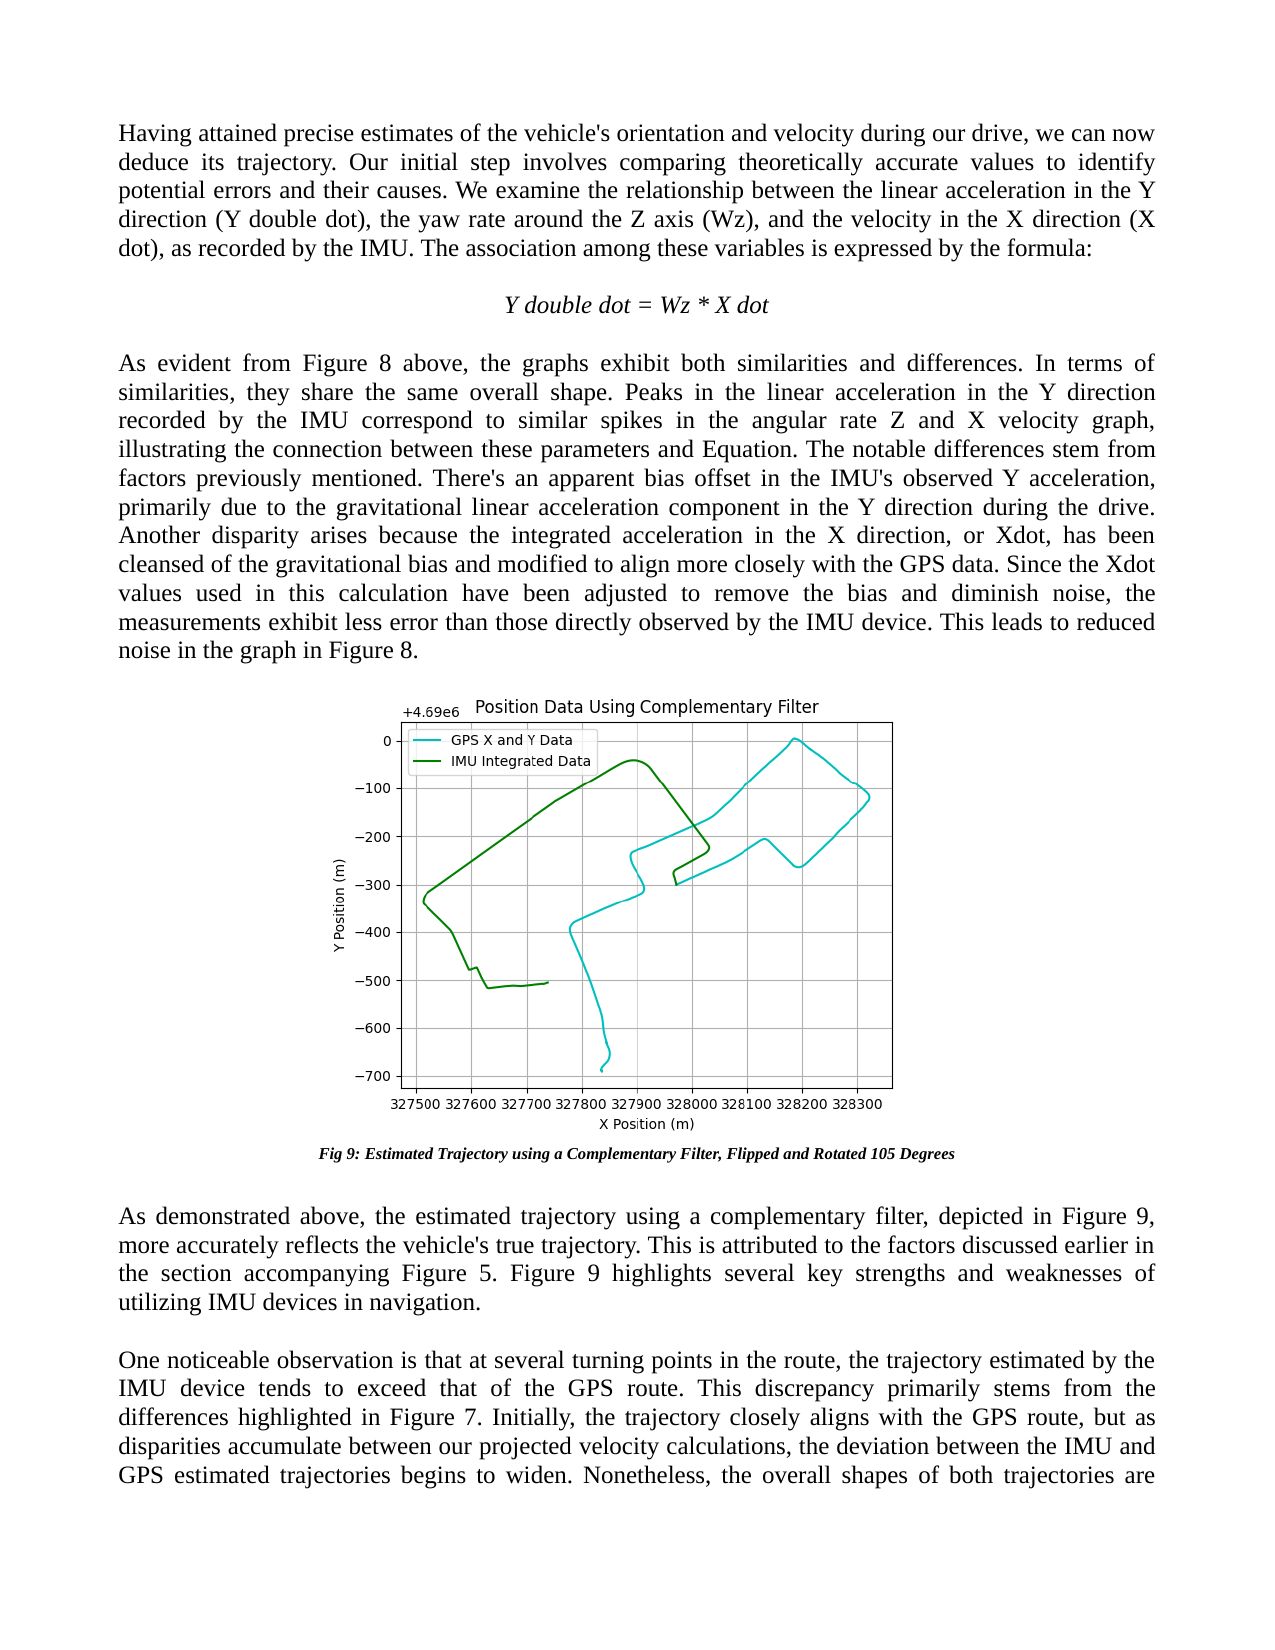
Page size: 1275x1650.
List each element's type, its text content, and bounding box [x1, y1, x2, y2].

text Y double dot = Wz * X dot [118, 291, 1157, 319]
text Having attained precise estimates of the vehicle's orientation and velocity during our drive, we can now deduce its trajectory. Our initial step involves comparing theoretically accurate values to identify potential errors and their causes. We examine the relationship between the linear acceleration in the Y direction (Y double dot), the yaw rate around the Z axis (Wz), and the velocity in the X direction (X dot), as recorded by the IMU. The association among these variables is expressed by the formula: [118, 118, 1157, 262]
text As demonstrated above, the estimated trajectory using a complementary filter, depicted in Figure 9, more accurately reflects the vehicle's true trajectory. This is attributed to the factors discussed earlier in the section accompanying Figure 5. Figure 9 highlights several key strengths and weaknesses of utilizing IMU devices in navigation. [118, 1201, 1157, 1316]
picture [321, 664, 954, 1140]
text One noticeable observation is that at several turning points in the route, the trajectory estimated by the IMU device tends to exceed that of the GPS route. This discrepancy primarily stems from the differences highlighted in Figure 7. Initially, the trajectory closely aligns with the GPS route, but as disparities accumulate between our projected velocity calculations, the deviation between the IMU and GPS estimated trajectories begins to widen. Nonetheless, the overall shapes of both trajectories are [118, 1345, 1157, 1488]
text As evident from Figure 8 above, the graphs exhibit both similarities and differences. In terms of similarities, they share the same overall shape. Peaks in the linear acceleration in the Y direction recorded by the IMU correspond to similar spikes in the angular rate Z and X velocity graph, illustrating the connection between these parameters and Equation. The notable differences stem from factors previously mentioned. There's an apparent bias offset in the IMU's observed Y acceleration, primarily due to the gravitational linear acceleration component in the Y direction during the drive. Another disparity arises because the integrated acceleration in the X direction, or Xdot, has been cleansed of the gravitational bias and modified to align more closely with the GPS data. Since the Xdot values used in this calculation have been adjusted to remove the bias and diminish noise, the measurements exhibit less error than those directly observed by the IMU device. This leads to reduced noise in the graph in Figure 8. [118, 348, 1157, 664]
text Fig 9: Estimated Trajectory using a Complementary Filter, Flipped and Rotated 105 Degrees [118, 1143, 1157, 1163]
